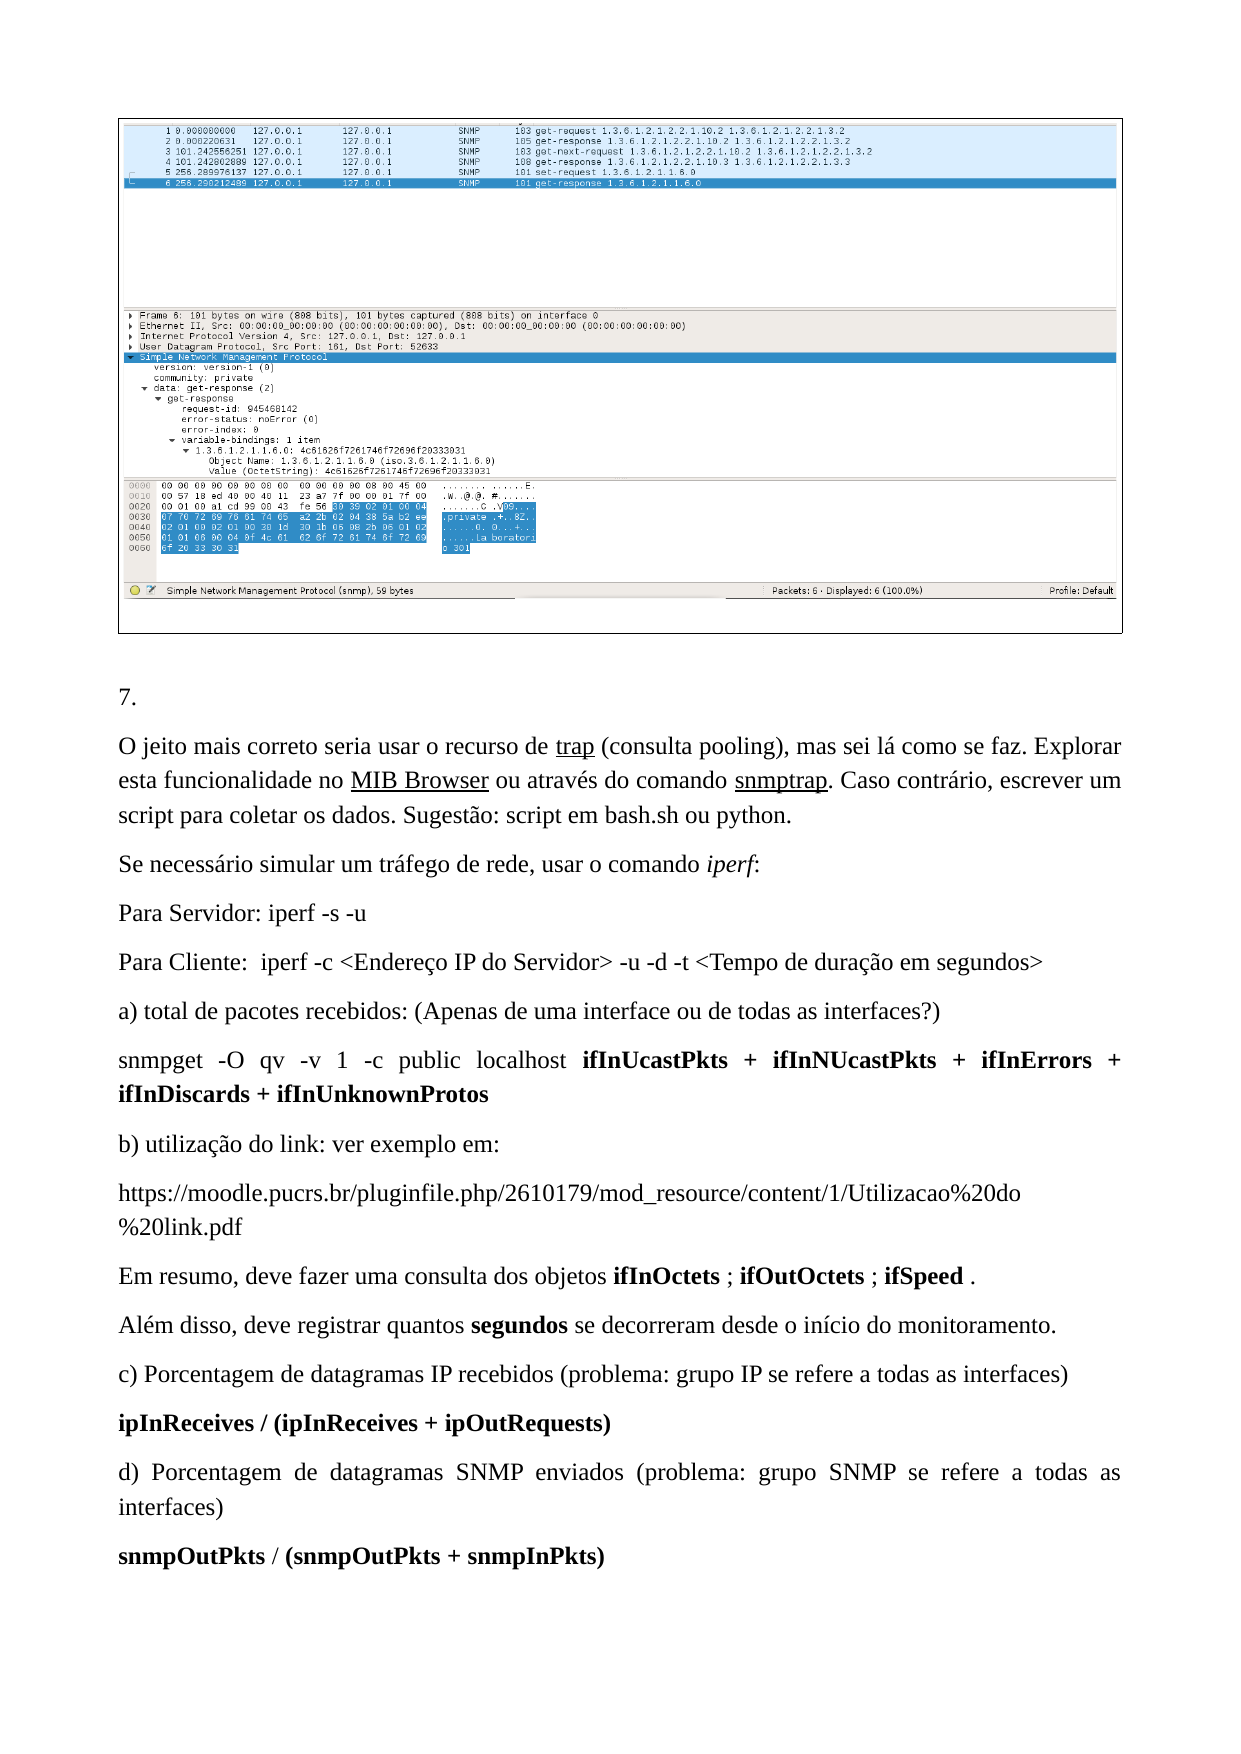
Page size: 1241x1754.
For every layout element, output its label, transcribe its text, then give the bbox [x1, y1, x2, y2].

text https://moodle.pucrs.br/pluginfile.php/2610179/mod_resource/content/1/Utilizacao%20do%20link.pdf [118, 1178, 1122, 1241]
text snmpOutPkts / (snmpOutPkts + snmpInPkts) [118, 1541, 1122, 1570]
text O jeito mais correto seria usar o recurso de trap (consulta pooling), mas sei lá como se faz. Explorar esta funcionalidade no MIB Browser ou através do comando snmptrap. Caso contrário, escrever um script para coletar os dados. Sugestão: script em bash.sh ou python. [118, 731, 1122, 828]
text b) utilização do link: ver exemplo em: [118, 1129, 1122, 1157]
text Além disso, deve registrar quantos segundos se decorreram desde o início do monitoramento. [118, 1310, 1122, 1339]
text a) total de pacotes recebidos: (Apenas de uma interface ou de todas as interfaces?) [118, 996, 1122, 1025]
text Se necessário simular um tráfego de rede, usar o comando iperf: [118, 849, 1122, 878]
picture [123, 123, 1117, 599]
text Para Servidor: iperf -s -u [118, 898, 1122, 927]
text Em resumo, deve fazer uma consulta dos objetos ifInOctets ; ifOutOctets ; ifSpeed . [118, 1261, 1122, 1290]
text snmpget -O qv -v 1 -c public localhost ifInUcastPkts + ifInNUcastPkts + ifInErrors + ifInDiscards + ifInUnknownProtos [118, 1045, 1122, 1108]
table_header [119, 119, 1122, 633]
text Para Cliente: iperf -c <Endereço IP do Servidor> -u -d -t <Tempo de duração em segundos> [118, 947, 1122, 976]
text c) Porcentagem de datagramas IP recebidos (problema: grupo IP se refere a todas as interfaces) [118, 1359, 1122, 1388]
text 7. [118, 682, 1122, 711]
text d) Porcentagem de datagramas SNMP enviados (problema: grupo SNMP se refere a todas as interfaces) [118, 1457, 1122, 1521]
text ipInReceives / (ipInReceives + ipOutRequests) [118, 1408, 1122, 1437]
